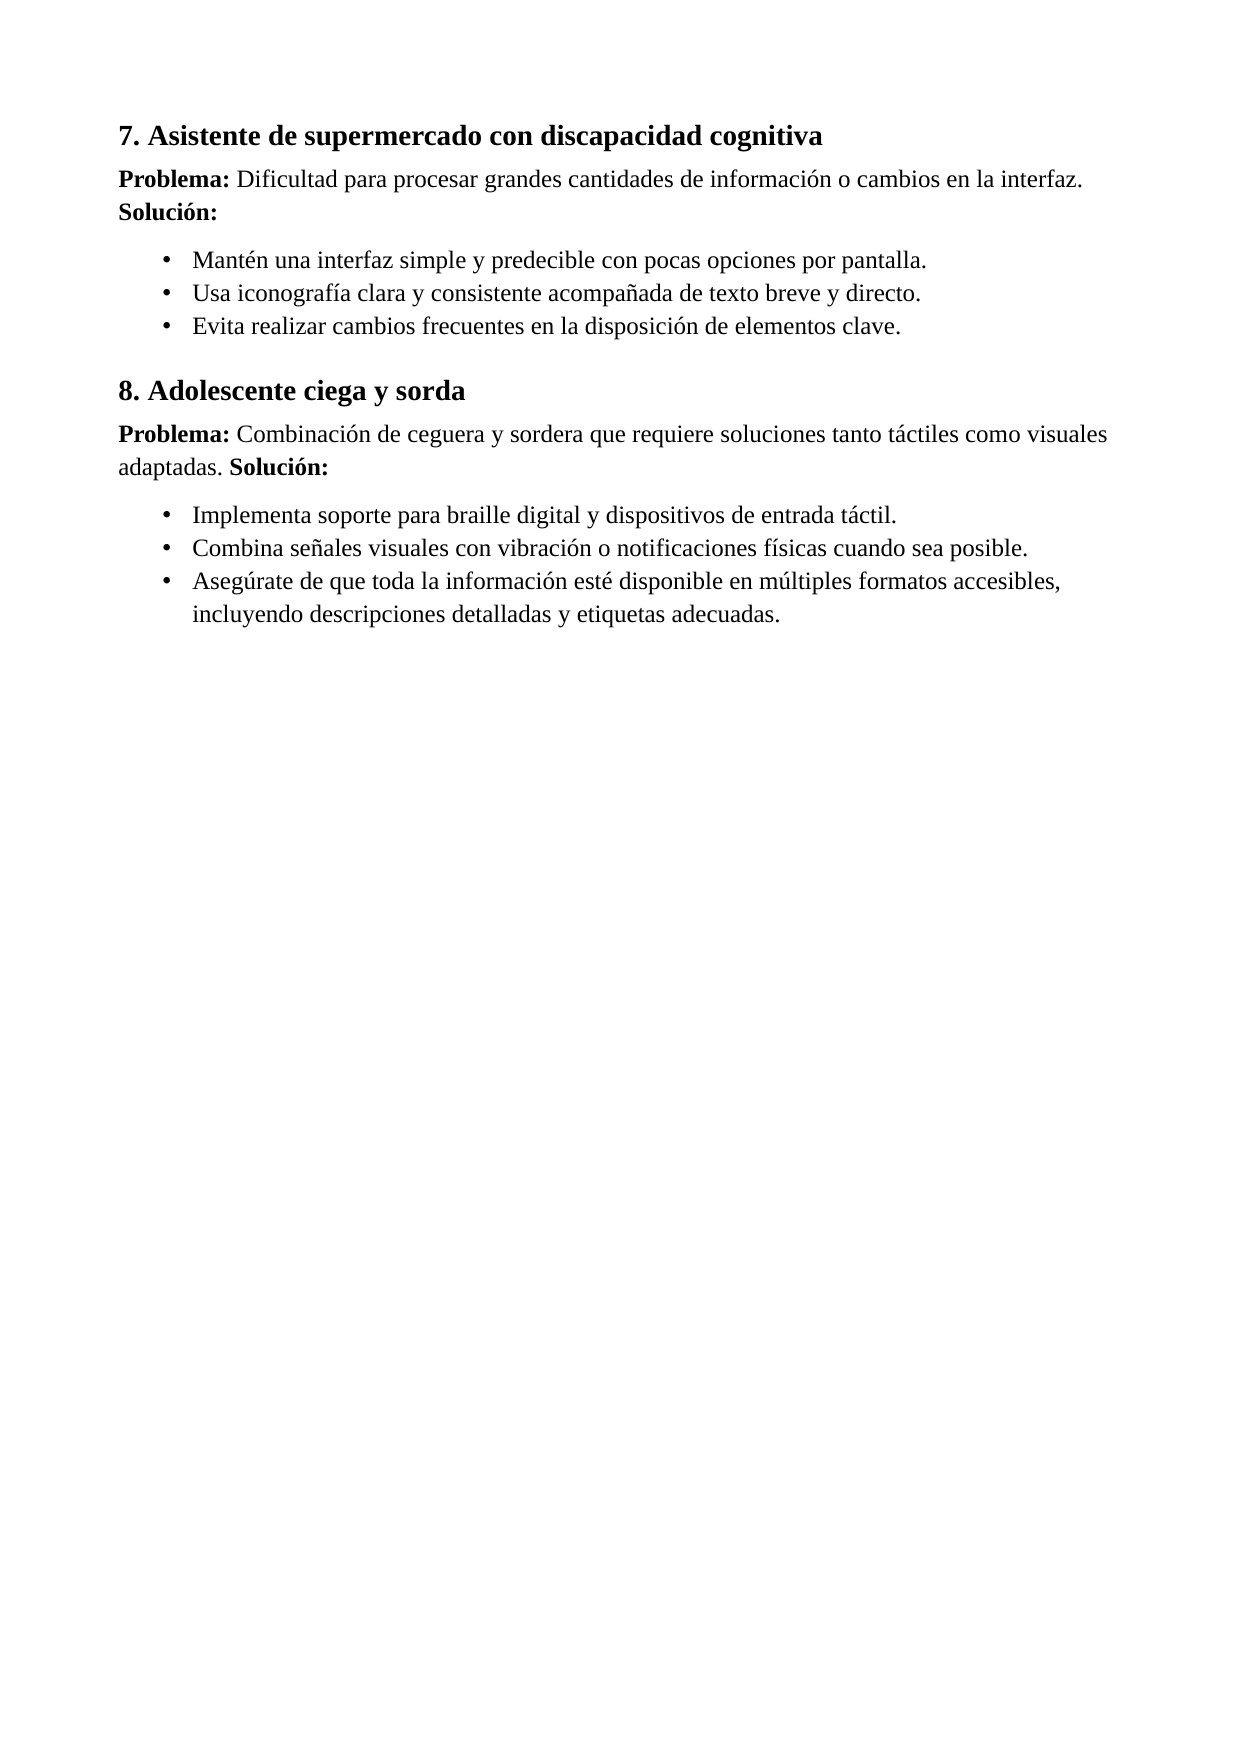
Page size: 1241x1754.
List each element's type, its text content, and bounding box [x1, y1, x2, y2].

subtitle 8. Adolescente ciega y sorda [118, 373, 1122, 407]
list Implementa soporte para braille digital y dispositivos de entrada táctil. [162, 500, 1122, 528]
list Mantén una interfaz simple y predecible con pocas opciones por pantalla. [162, 245, 1122, 273]
text Problema: Combinación de ceguera y sordera que requiere soluciones tanto táctiles como visuales adaptadas. Solución: [118, 419, 1122, 481]
list Asegúrate de que toda la información esté disponible en múltiples formatos accesibles, incluyendo descripciones detalladas y etiquetas adecuadas. [162, 566, 1122, 627]
list Evita realizar cambios frecuentes en la disposición de elementos clave. [162, 311, 1122, 339]
subtitle 7. Asistente de supermercado con discapacidad cognitiva [118, 118, 1122, 152]
text Problema: Dificultad para procesar grandes cantidades de información o cambios en la interfaz. Solución: [118, 164, 1122, 226]
list Combina señales visuales con vibración o notificaciones físicas cuando sea posible. [162, 533, 1122, 561]
list Usa iconografía clara y consistente acompañada de texto breve y directo. [162, 278, 1122, 307]
